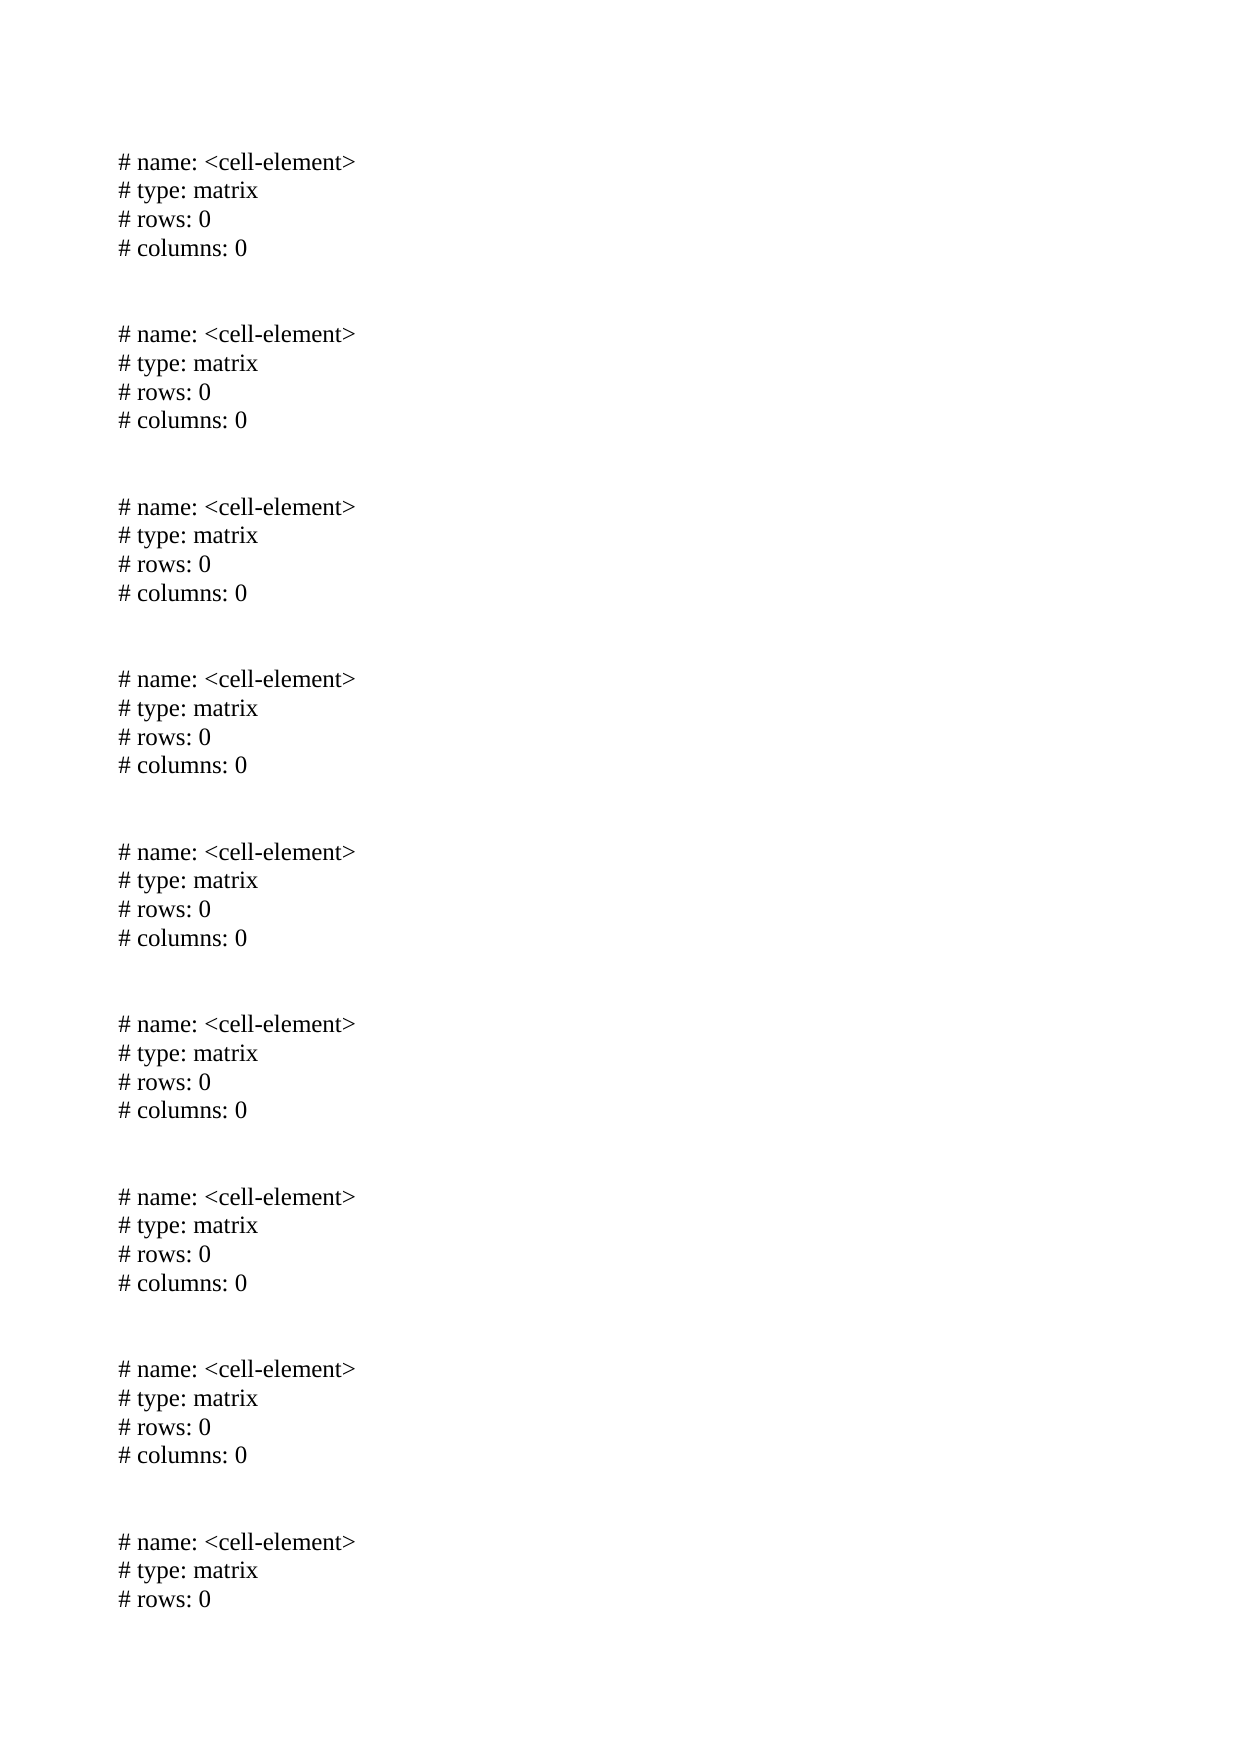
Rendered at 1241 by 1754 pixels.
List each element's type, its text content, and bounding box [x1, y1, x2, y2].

text # type: matrix [118, 1383, 1122, 1412]
text # name: <cell-element> [118, 319, 1122, 348]
text # type: matrix [118, 1038, 1122, 1067]
text # columns: 0 [118, 751, 1122, 779]
text # columns: 0 [118, 578, 1122, 607]
text # rows: 0 [118, 1067, 1122, 1096]
text # columns: 0 [118, 1268, 1122, 1297]
text # name: <cell-element> [118, 837, 1122, 866]
text # columns: 0 [118, 233, 1122, 262]
text # type: matrix [118, 348, 1122, 377]
text # type: matrix [118, 866, 1122, 894]
text # columns: 0 [118, 1096, 1122, 1124]
text # name: <cell-element> [118, 1527, 1122, 1556]
text # rows: 0 [118, 204, 1122, 233]
text # name: <cell-element> [118, 664, 1122, 693]
text # name: <cell-element> [118, 1009, 1122, 1038]
text # name: <cell-element> [118, 492, 1122, 521]
text # columns: 0 [118, 406, 1122, 434]
text # columns: 0 [118, 923, 1122, 952]
text # columns: 0 [118, 1441, 1122, 1469]
text # rows: 0 [118, 377, 1122, 406]
text # type: matrix [118, 693, 1122, 722]
text # rows: 0 [118, 1412, 1122, 1441]
text # rows: 0 [118, 1239, 1122, 1268]
text # type: matrix [118, 1211, 1122, 1239]
text # rows: 0 [118, 894, 1122, 923]
text # type: matrix [118, 521, 1122, 549]
text # name: <cell-element> [118, 1354, 1122, 1383]
text # rows: 0 [118, 549, 1122, 578]
text # rows: 0 [118, 722, 1122, 751]
text # type: matrix [118, 1556, 1122, 1584]
text # type: matrix [118, 176, 1122, 204]
text # rows: 0 [118, 1584, 1122, 1613]
text # name: <cell-element> [118, 1182, 1122, 1211]
text # name: <cell-element> [118, 147, 1122, 176]
